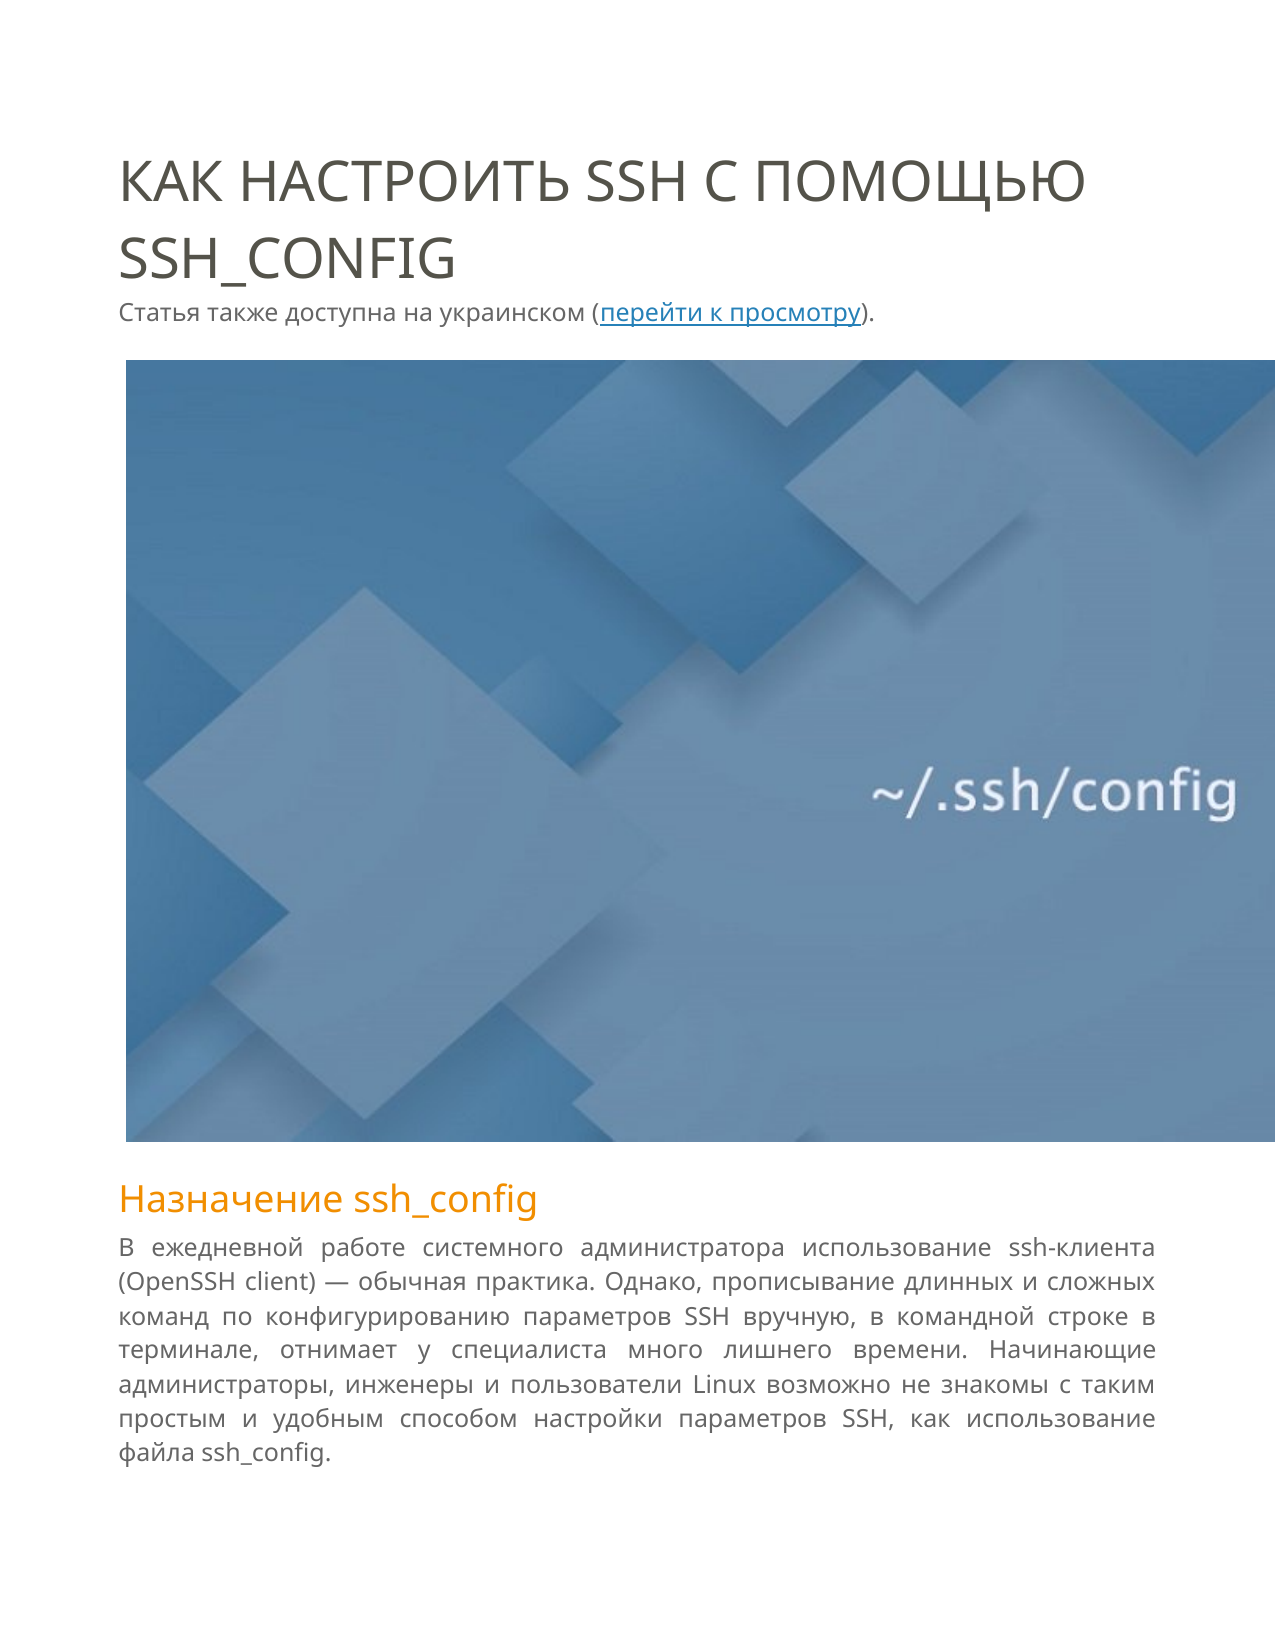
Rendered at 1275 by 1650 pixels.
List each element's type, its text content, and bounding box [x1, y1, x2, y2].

picture [126, 360, 1275, 1142]
subtitle КАК НАСТРОИТЬ SSH С ПОМОЩЬЮ SSH_CONFIG [118, 142, 1157, 295]
text В ежедневной работе системного администратора использование ssh-клиента (OpenSSH client) — обычная практика. Однако, прописывание длинных и сложных команд по конфигурированию параметров SSH вручную, в командной строке в терминале, отнимает у специалиста много лишнего времени. Начинающие администраторы, инженеры и пользователи Linux возможно не знакомы с таким простым и удобным способом настройки параметров SSH, как использование файла ssh_config. [118, 1230, 1157, 1468]
subtitle Назначение ssh_config [118, 1173, 1157, 1224]
text Статья также доступна на украинском (перейти к просмотру). [118, 295, 1157, 329]
